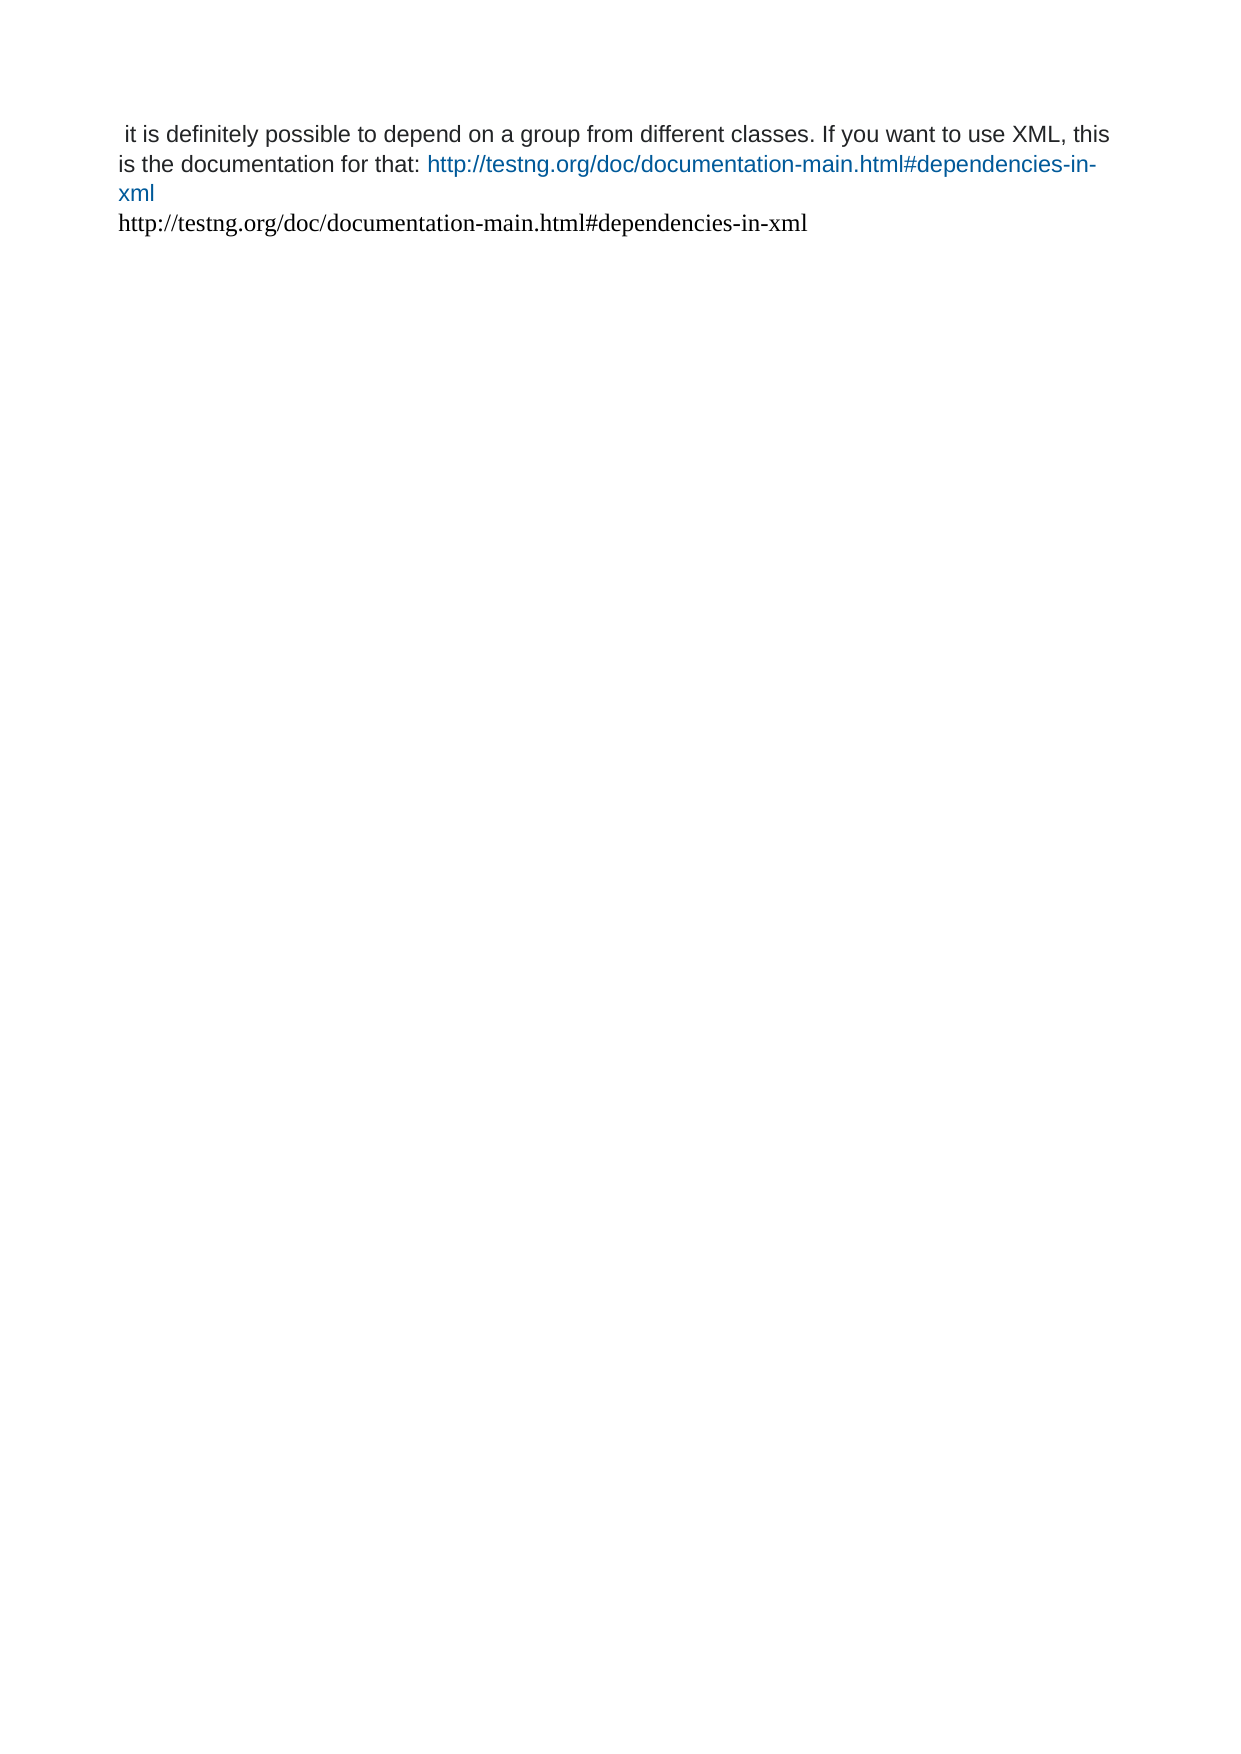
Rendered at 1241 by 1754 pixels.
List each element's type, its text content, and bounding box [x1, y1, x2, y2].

text it is definitely possible to depend on a group from different classes. If you want to use XML, this is the documentation for that: http://testng.org/doc/documentation-main.html#dependencies-in-xml [118, 118, 1122, 207]
text http://testng.org/doc/documentation-main.html#dependencies-in-xml [118, 207, 1122, 237]
